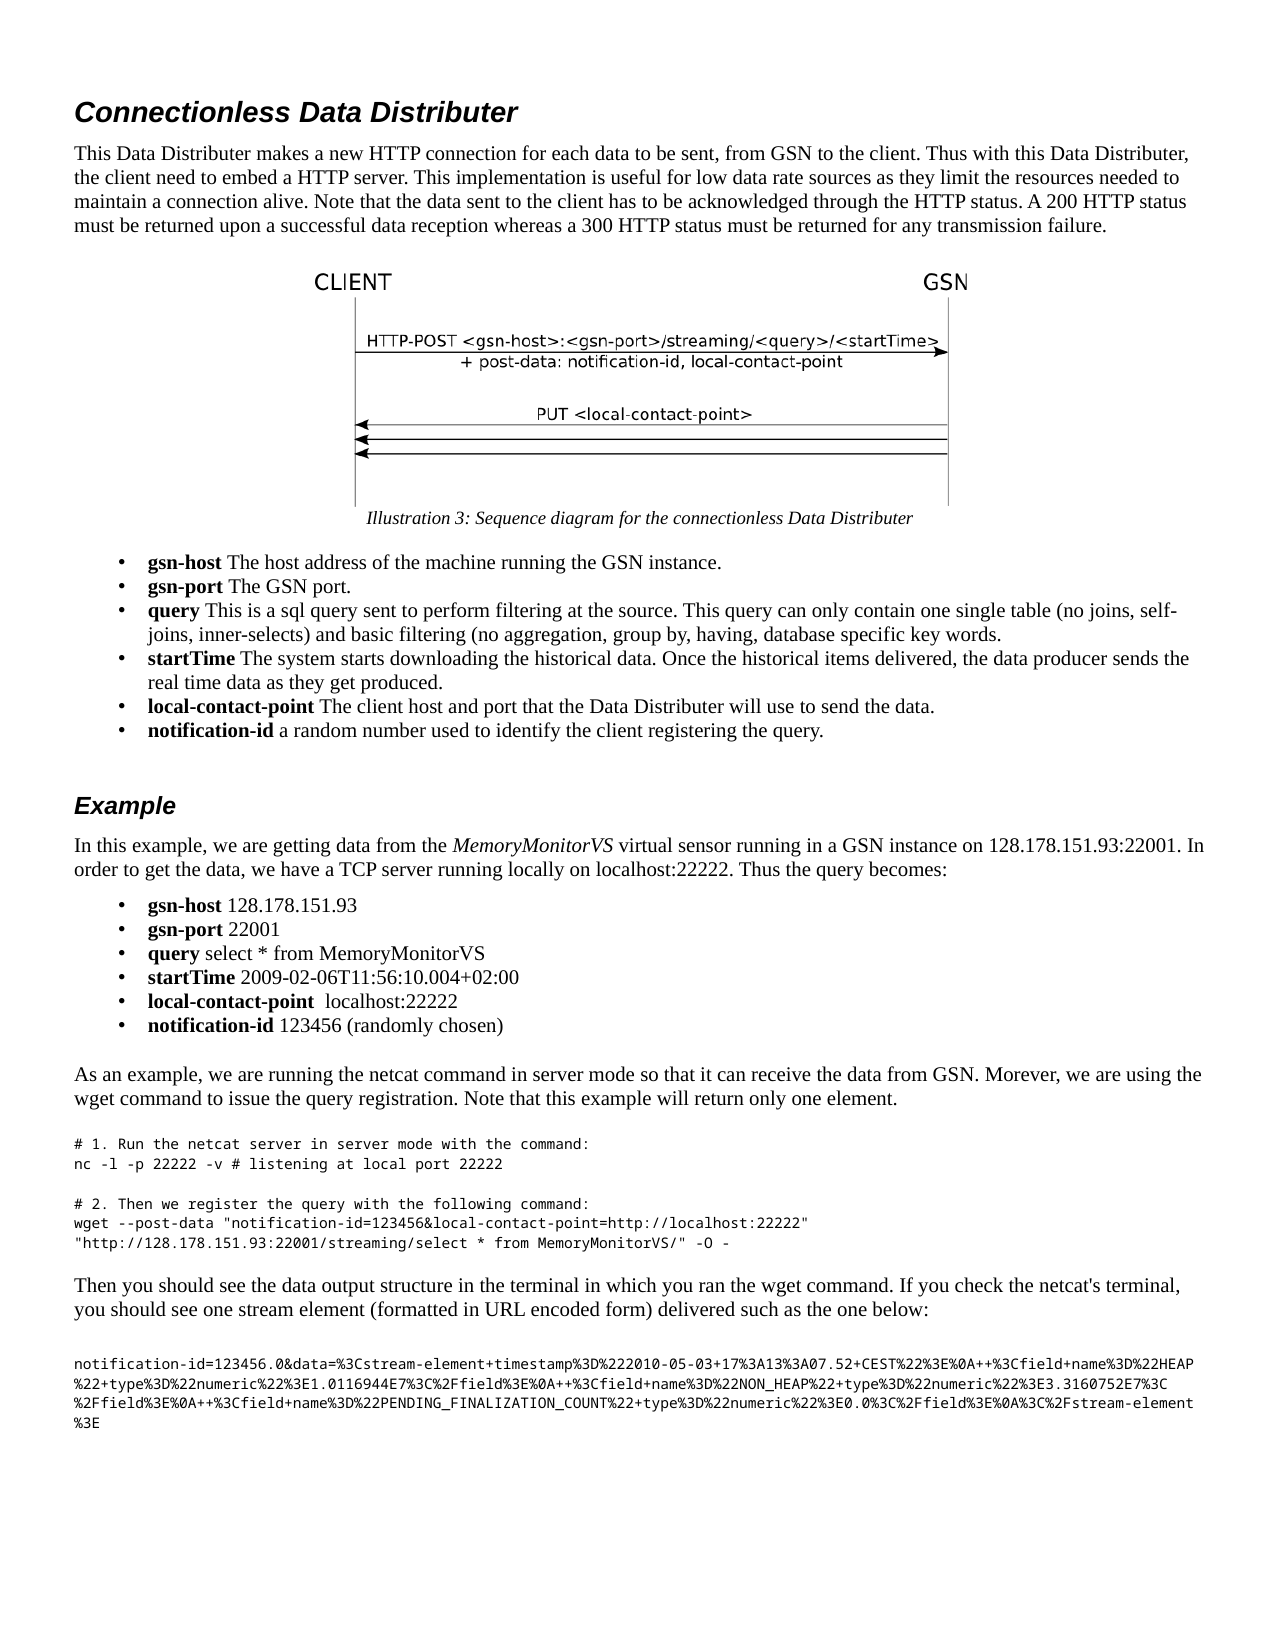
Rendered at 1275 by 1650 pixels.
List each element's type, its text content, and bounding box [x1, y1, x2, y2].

picture [315, 273, 967, 507]
text Illustration 3: Sequence diagram for the connectionless Data Distributer [315, 507, 966, 528]
list startTime 2009-02-06T11:56:10.004+02:00 [118, 965, 1207, 989]
list local-contact-point localhost:22222 [118, 989, 1207, 1013]
list gsn-port 22001 [118, 917, 1207, 941]
list query select * from MemoryMonitorVS [118, 941, 1207, 965]
text notification-id=123456.0&data=%3Cstream-element+timestamp%3D%222010-05-03+17%3A13%3A07.52+CEST%22%3E%0A++%3Cfield+name%3D%22HEAP%22+type%3D%22numeric%22%3E1.0116944E7%3C%2Ffield%3E%0A++%3Cfield+name%3D%22NON_HEAP%22+type%3D%22numeric%22%3E3.3160752E7%3C%2Ffield%3E%0A++%3Cfield+name%3D%22PENDING_FINALIZATION_COUNT%22+type%3D%22numeric%22%3E0.0%3C%2Ffield%3E%0A%3C%2Fstream-element%3E [74, 1353, 1207, 1433]
list gsn-host 128.178.151.93 [118, 893, 1207, 917]
list gsn-host The host address of the machine running the GSN instance. [118, 550, 1207, 574]
text As an example, we are running the netcat command in server mode so that it can receive the data from GSN. Morever, we are using the wget command to issue the query registration. Note that this example will return only one element. [74, 1062, 1207, 1110]
list notification-id 123456 (randomly chosen) [118, 1013, 1207, 1037]
list gsn-port The GSN port. [118, 574, 1207, 598]
list query This is a sql query sent to perform filtering at the source. This query can only contain one single table (no joins, self-joins, inner-selects) and basic filtering (no aggregation, group by, having, database specific key words. [118, 598, 1207, 646]
text In this example, we are getting data from the MemoryMonitorVS virtual sensor running in a GSN instance on 128.178.151.93:22001. In order to get the data, we have a TCP server running locally on localhost:22222. Thus the query becomes: [74, 832, 1207, 881]
text This Data Distributer makes a new HTTP connection for each data to be sent, from GSN to the client. Thus with this Data Distributer, the client need to embed a HTTP server. This implementation is useful for low data rate sources as they limit the resources needed to maintain a connection alive. Note that the data sent to the client has to be acknowledged through the HTTP status. A 200 HTTP status must be returned upon a successful data reception whereas a 300 HTTP status must be returned for any transmission failure. [74, 141, 1207, 237]
text nc -l -p 22222 -v # listening at local port 22222 [74, 1154, 1207, 1173]
subtitle Example [74, 791, 1207, 820]
text wget --post-data "notification-id=123456&local-contact-point=http://localhost:22222" "http://128.178.151.93:22001/streaming/select * from MemoryMonitorVS/" -O - [74, 1213, 1207, 1253]
list local-contact-point The client host and port that the Data Distributer will use to send the data. [118, 694, 1207, 718]
text Then you should see the data output structure in the terminal in which you ran the wget command. If you check the netcat's terminal, you should see one stream element (formatted in URL encoded form) delivered such as the one below: [74, 1273, 1207, 1321]
text # 2. Then we register the query with the following command: [74, 1193, 1207, 1213]
text # 1. Run the netcat server in server mode with the command: [74, 1134, 1207, 1154]
list startTime The system starts downloading the historical data. Once the historical items delivered, the data producer sends the real time data as they get produced. [118, 646, 1207, 694]
subtitle Connectionless Data Distributer [74, 95, 1207, 128]
list notification-id a random number used to identify the client registering the query. [118, 718, 1207, 742]
